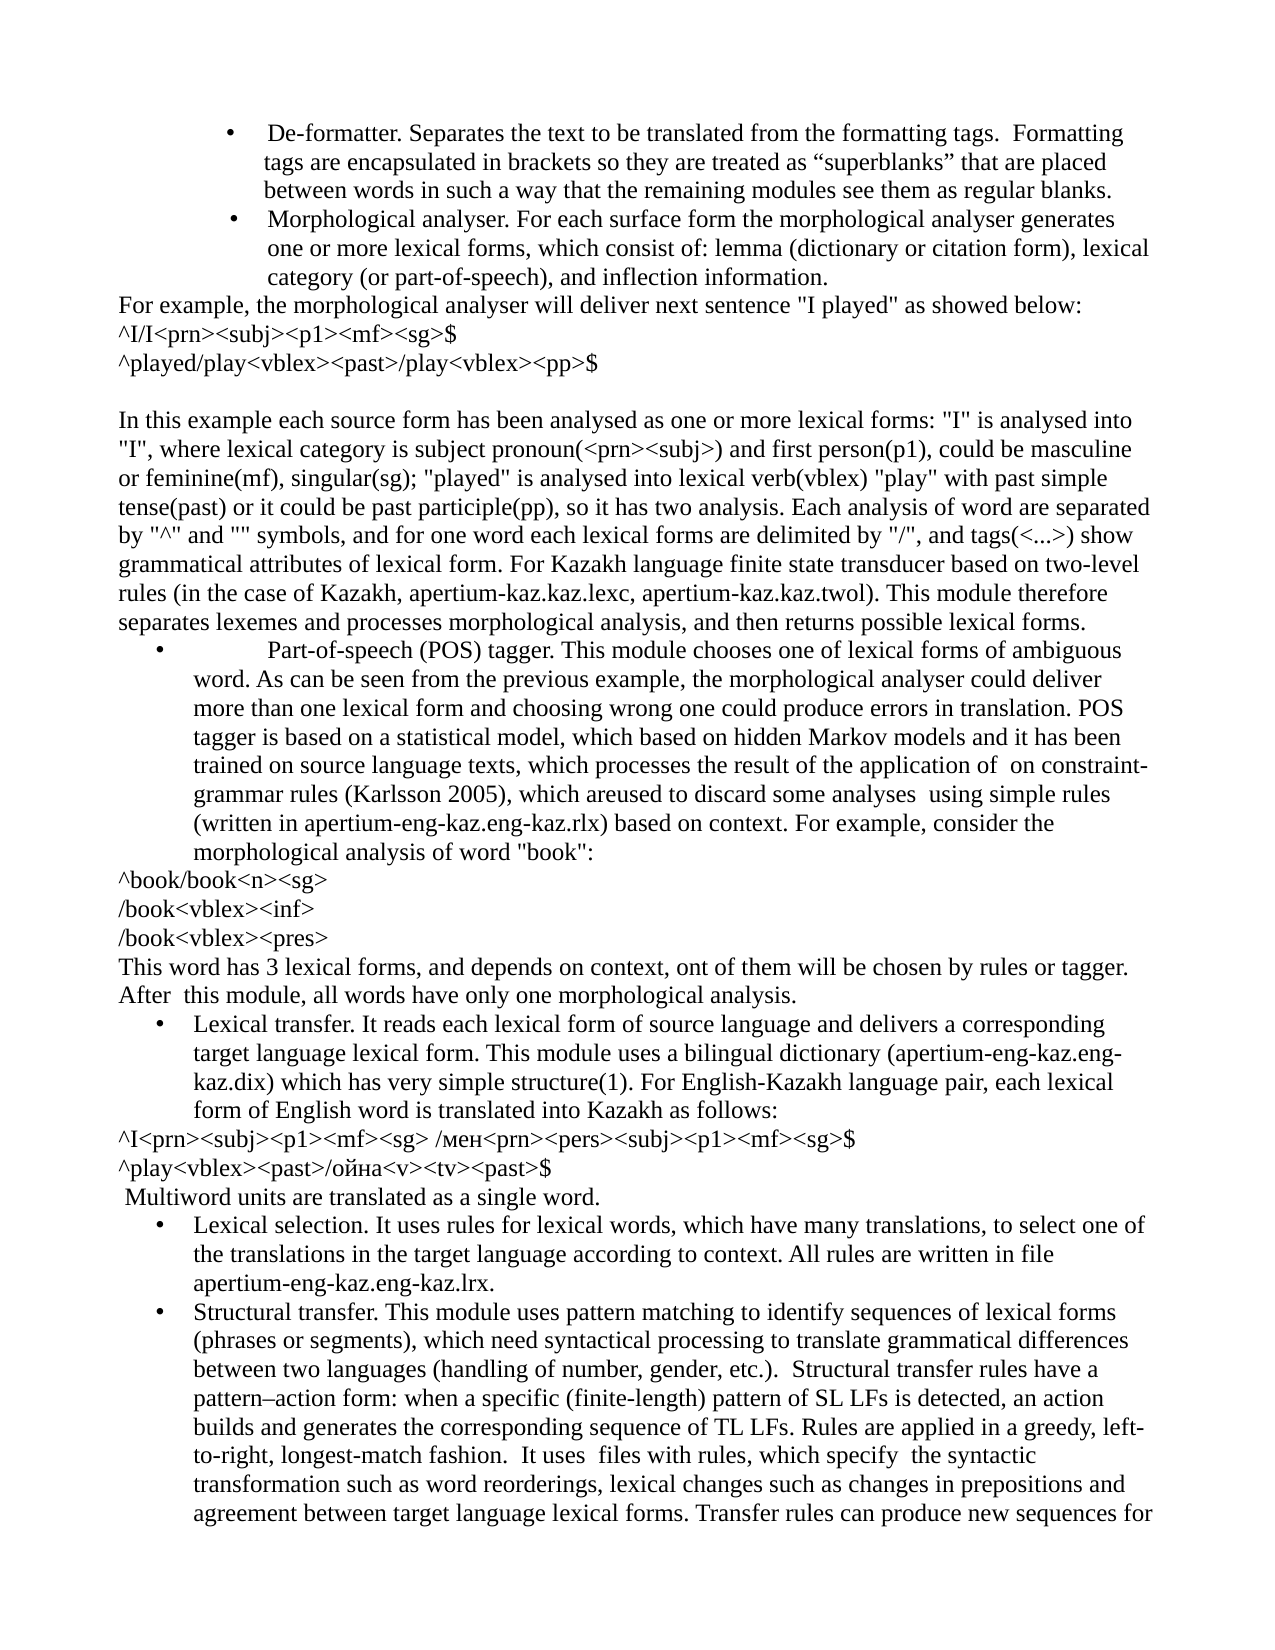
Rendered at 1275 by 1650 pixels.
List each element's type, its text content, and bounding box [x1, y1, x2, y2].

list Morphological analyser. For each surface form the morphological analyser generates one or more lexical forms, which consist of: lemma (dictionary or citation form), lexical category (or part-of-speech), and inflection information. [229, 204, 1157, 291]
list Structural transfer. This module uses pattern matching to identify sequences of lexical forms (phrases or segments), which need syntactical processing to translate grammatical differences between two languages (handling of number, gender, etc.). Structural transfer rules have a pattern–action form: when a specific (finite-length) pattern of SL LFs is detected, an action builds and generates the corresponding sequence of TL LFs. Rules are applied in a greedy, left-to-right, longest-match fashion. It uses files with rules, which specify the syntactic transformation such as word reorderings, lexical changes such as changes in prepositions and agreement between target language lexical forms. Transfer rules can produce new sequences for [156, 1297, 1157, 1527]
text ^play<vblex><past>/ойна<v><tv><past>$ [118, 1153, 1157, 1182]
list Lexical selection. It uses rules for lexical words, which have many translations, to select one of the translations in the target language according to context. All rules are written in file apertium-eng-kaz.eng-kaz.lrx. [156, 1211, 1157, 1297]
text ^I/I<prn><subj><p1><mf><sg>$ [118, 319, 1157, 348]
text This word has 3 lexical forms, and depends on context, ont of them will be chosen by rules or tagger. After this module, all words have only one morphological analysis. [118, 952, 1157, 1009]
text Multiword units are translated as a single word. [118, 1182, 1157, 1211]
list Lexical transfer. It reads each lexical form of source language and delivers a corresponding target language lexical form. This module uses a bilingual dictionary (apertium-eng-kaz.eng-kaz.dix) which has very simple structure(1). For English-Kazakh language pair, each lexical form of English word is translated into Kazakh as follows: [156, 1009, 1157, 1124]
text /book<vblex><pres> [118, 923, 1157, 952]
text ^book/book<n><sg> [118, 866, 1157, 894]
text /book<vblex><inf> [118, 894, 1157, 923]
list Part-of-speech (POS) tagger. This module chooses one of lexical forms of ambiguous word. As can be seen from the previous example, the morphological analyser could deliver more than one lexical form and choosing wrong one could produce errors in translation. POS tagger is based on a statistical model, which based on hidden Markov models and it has been trained on source language texts, which processes the result of the application of on constraint-grammar rules (Karlsson 2005), which areused to discard some analyses using simple rules (written in apertium-eng-kaz.eng-kaz.rlx) based on context. For example, consider the morphological analysis of word "book": [156, 636, 1157, 866]
text For example, the morphological analyser will deliver next sentence "I played" as showed below: [118, 291, 1157, 319]
text In this example each source form has been analysed as one or more lexical forms: "I" is analysed into "I", where lexical category is subject pronoun(<prn><subj>) and first person(p1), could be masculine or feminine(mf), singular(sg); "played" is analysed into lexical verb(vblex) "play" with past simple tense(past) or it could be past participle(pp), so it has two analysis. Each analysis of word are separated by "^" and "" symbols, and for one word each lexical forms are delimited by "/", and tags(<...>) show grammatical attributes of lexical form. For Kazakh language finite state transducer based on two-level rules (in the case of Kazakh, apertium-kaz.kaz.lexc, apertium-kaz.kaz.twol). This module therefore separates lexemes and processes morphological analysis, and then returns possible lexical forms. [118, 406, 1157, 636]
text ^I<prn><subj><p1><mf><sg> /мен<prn><pers><subj><p1><mf><sg>$ [118, 1124, 1157, 1153]
text ^played/play<vblex><past>/play<vblex><pp>$ [118, 348, 1157, 377]
list De-formatter. Separates the text to be translated from the formatting tags. Formatting tags are encapsulated in brackets so they are treated as “superblanks” that are placed between words in such a way that the remaining modules see them as regular blanks. [226, 118, 1157, 204]
